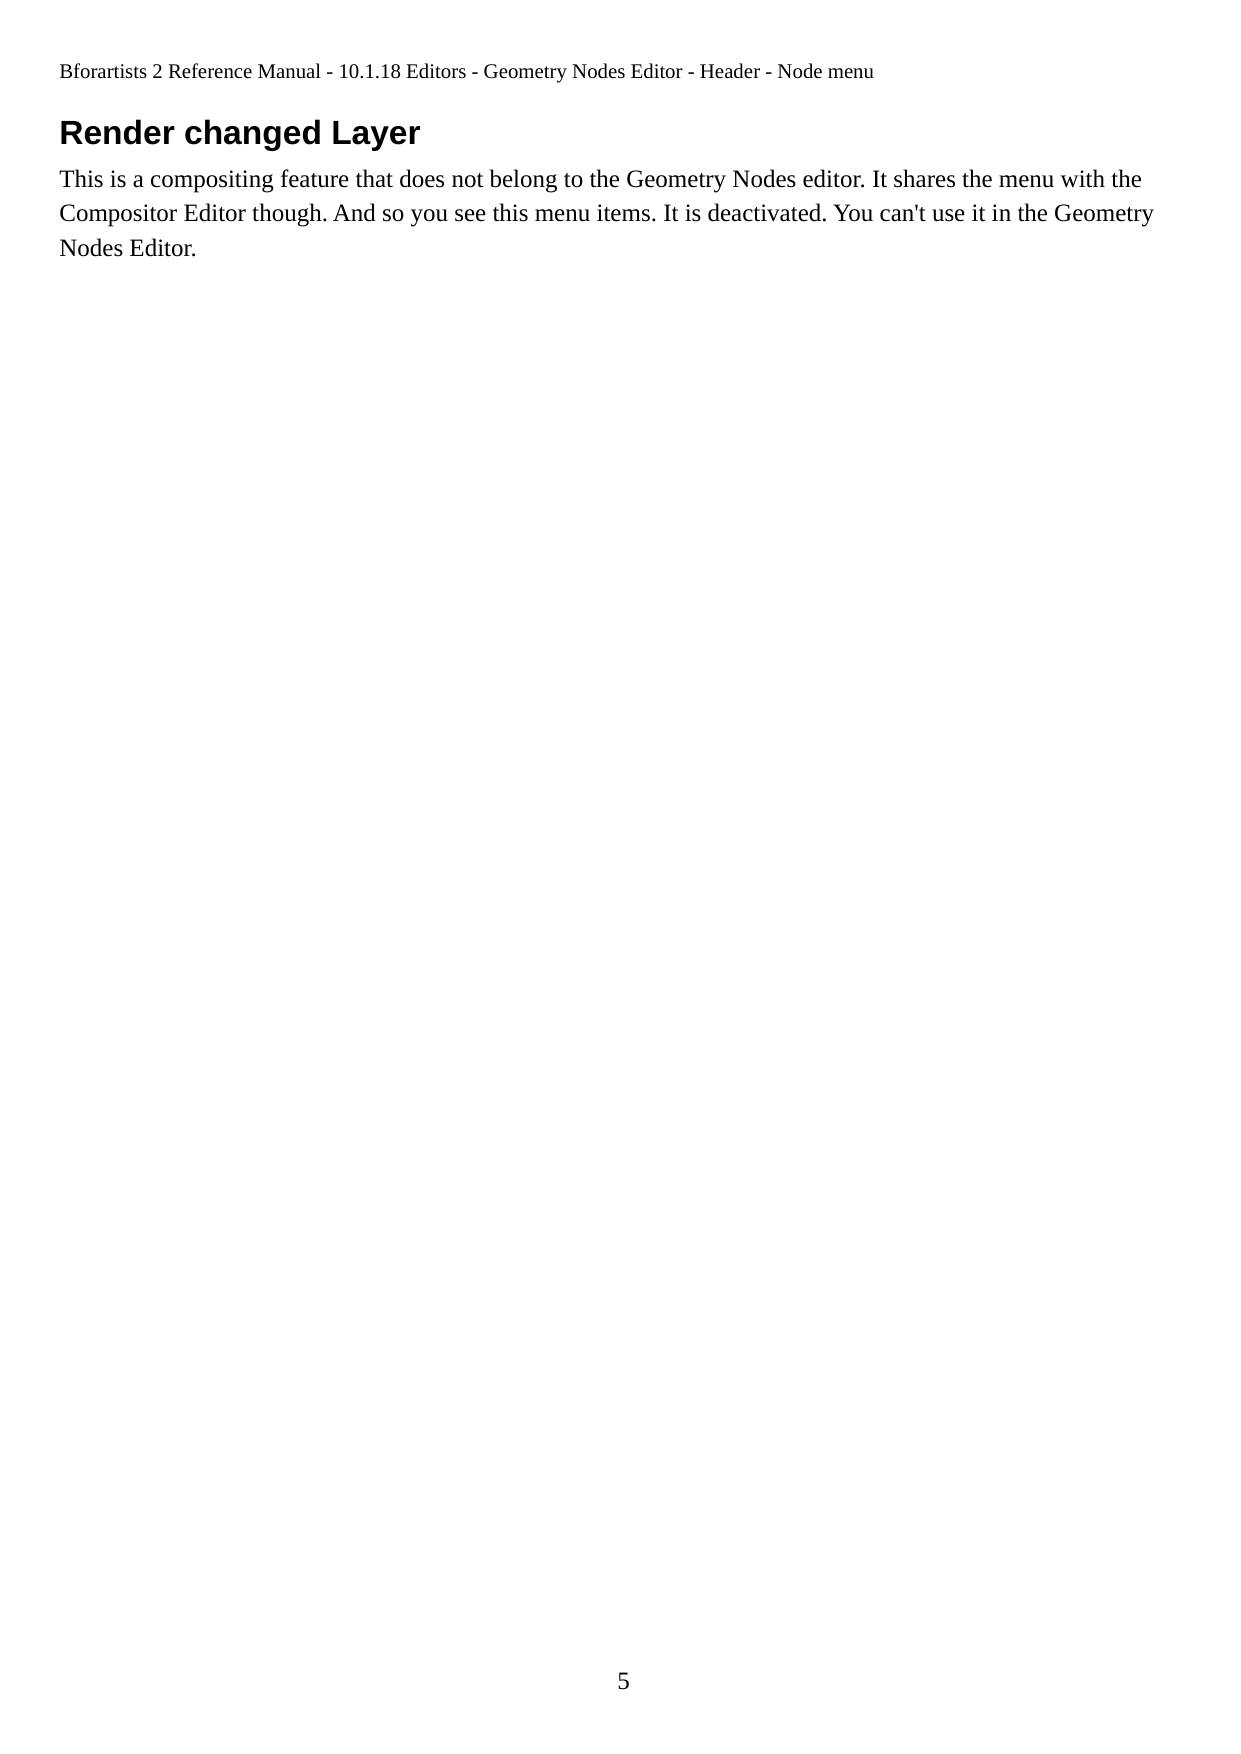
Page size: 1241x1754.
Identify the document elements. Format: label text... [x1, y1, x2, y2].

text This is a compositing feature that does not belong to the Geometry Nodes editor. It shares the menu with the Compositor Editor though. And so you see this menu items. It is deactivated. You can't use it in the Geometry Nodes Editor. [59, 164, 1181, 261]
subtitle Render changed Layer [59, 113, 1181, 151]
